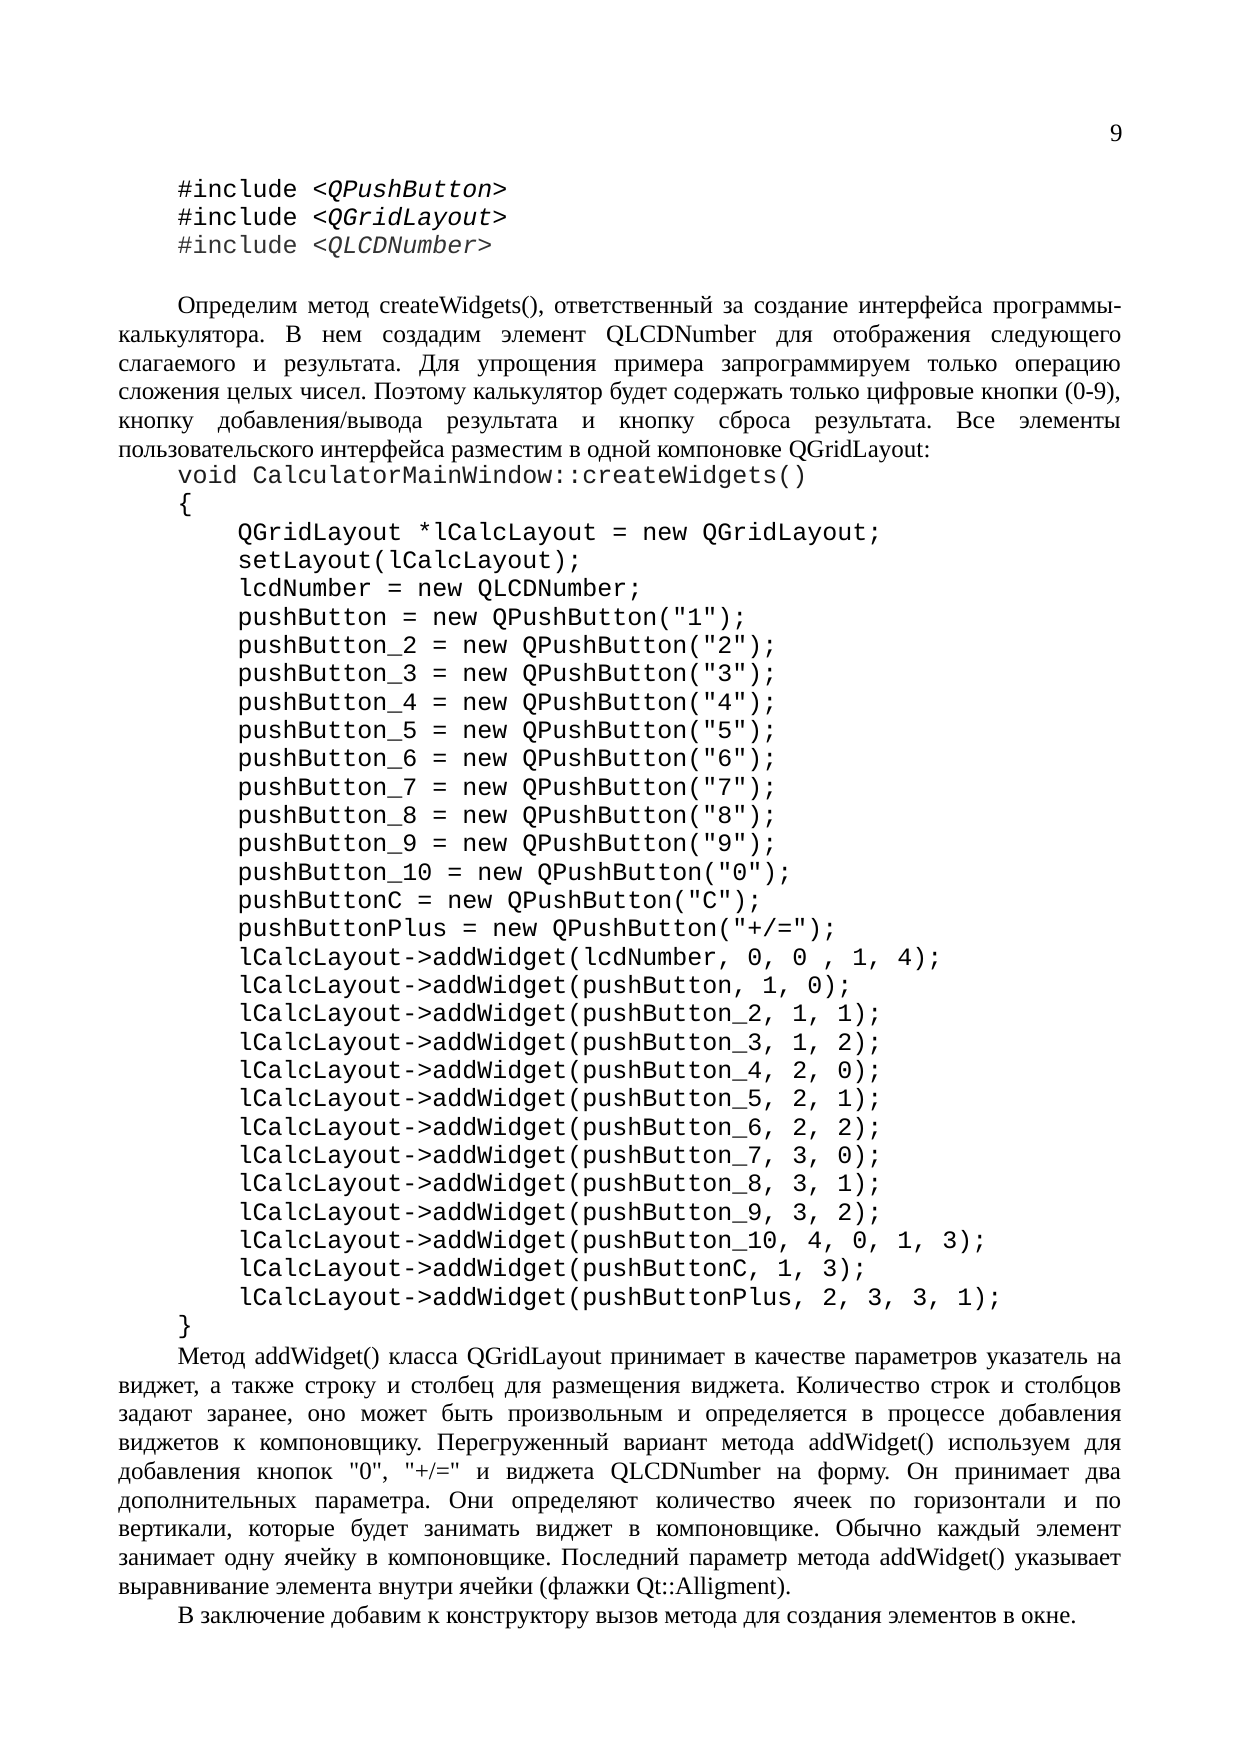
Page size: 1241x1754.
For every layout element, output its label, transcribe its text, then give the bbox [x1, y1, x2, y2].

text pushButton_7 = new QPushButton("7"); [177, 774, 1122, 803]
text lCalcLayout->addWidget(pushButtonPlus, 2, 3, 3, 1); [177, 1284, 1122, 1313]
text В заключение добавим к конструктору вызов метода для создания элементов в окне. [118, 1600, 1122, 1628]
text QGridLayout *lCalcLayout = new QGridLayout; [177, 519, 1122, 548]
text void CalculatorMainWindow::createWidgets() [177, 463, 1122, 491]
text #include <QLCDNumber> [177, 233, 1122, 261]
text pushButton_2 = new QPushButton("2"); [177, 633, 1122, 661]
text lCalcLayout->addWidget(pushButton_10, 4, 0, 1, 3); [177, 1228, 1122, 1256]
text pushButton_5 = new QPushButton("5"); [177, 718, 1122, 746]
text pushButton_8 = new QPushButton("8"); [177, 803, 1122, 831]
text pushButton_6 = new QPushButton("6"); [177, 746, 1122, 774]
text lCalcLayout->addWidget(pushButton_9, 3, 2); [177, 1199, 1122, 1228]
text #include <QPushButton> [177, 176, 1122, 205]
text pushButton = new QPushButton("1"); [177, 604, 1122, 633]
text lCalcLayout->addWidget(pushButton_5, 2, 1); [177, 1086, 1122, 1114]
text Определим метод createWidgets(), ответственный за создание интерфейса программы-калькулятора. В нем создадим элемент QLCDNumber для отображения следующего слагаемого и результата. Для упрощения примера запрограммируем только операцию сложения целых чисел. Поэтому калькулятор будет содержать только цифровые кнопки (0-9), кнопку добавления/вывода результата и кнопку сброса результата. Все элементы пользовательского интерфейса разместим в одной компоновке QGridLayout: [118, 290, 1122, 463]
text lCalcLayout->addWidget(pushButton_2, 1, 1); [177, 1001, 1122, 1029]
text pushButtonPlus = new QPushButton("+/="); [177, 916, 1122, 944]
text { [177, 491, 1122, 519]
text pushButtonC = new QPushButton("C"); [177, 888, 1122, 916]
text lcdNumber = new QLCDNumber; [177, 576, 1122, 604]
text pushButton_4 = new QPushButton("4"); [177, 689, 1122, 718]
text pushButton_10 = new QPushButton("0"); [177, 859, 1122, 888]
text #include <QGridLayout> [177, 205, 1122, 233]
text lCalcLayout->addWidget(pushButton_3, 1, 2); [177, 1029, 1122, 1058]
text lCalcLayout->addWidget(pushButton_8, 3, 1); [177, 1171, 1122, 1199]
text lCalcLayout->addWidget(pushButton, 1, 0); [177, 973, 1122, 1001]
text lCalcLayout->addWidget(pushButton_4, 2, 0); [177, 1058, 1122, 1086]
text } [177, 1313, 1122, 1341]
text setLayout(lCalcLayout); [177, 548, 1122, 576]
text lCalcLayout->addWidget(pushButton_7, 3, 0); [177, 1143, 1122, 1171]
text Метод addWidget() класса QGridLayout принимает в качестве параметров указатель на виджет, а также строку и столбец для размещения виджета. Количество строк и столбцов задают заранее, оно может быть произвольным и определяется в процессе добавления виджетов к компоновщику. Перегруженный вариант метода addWidget() используем для добавления кнопок "0", "+/=" и виджета QLCDNumber на форму. Он принимает два дополнительных параметра. Они определяют количество ячеек по горизонтали и по вертикали, которые будет занимать виджет в компоновщике. Обычно каждый элемент занимает одну ячейку в компоновщике. Последний параметр метода addWidget() указывает выравнивание элемента внутри ячейки (флажки Qt::Alligment). [118, 1341, 1122, 1600]
text lCalcLayout->addWidget(pushButton_6, 2, 2); [177, 1114, 1122, 1143]
text lCalcLayout->addWidget(pushButtonC, 1, 3); [177, 1256, 1122, 1284]
text lCalcLayout->addWidget(lcdNumber, 0, 0 , 1, 4); [177, 944, 1122, 973]
text pushButton_9 = new QPushButton("9"); [177, 831, 1122, 859]
text pushButton_3 = new QPushButton("3"); [177, 661, 1122, 689]
